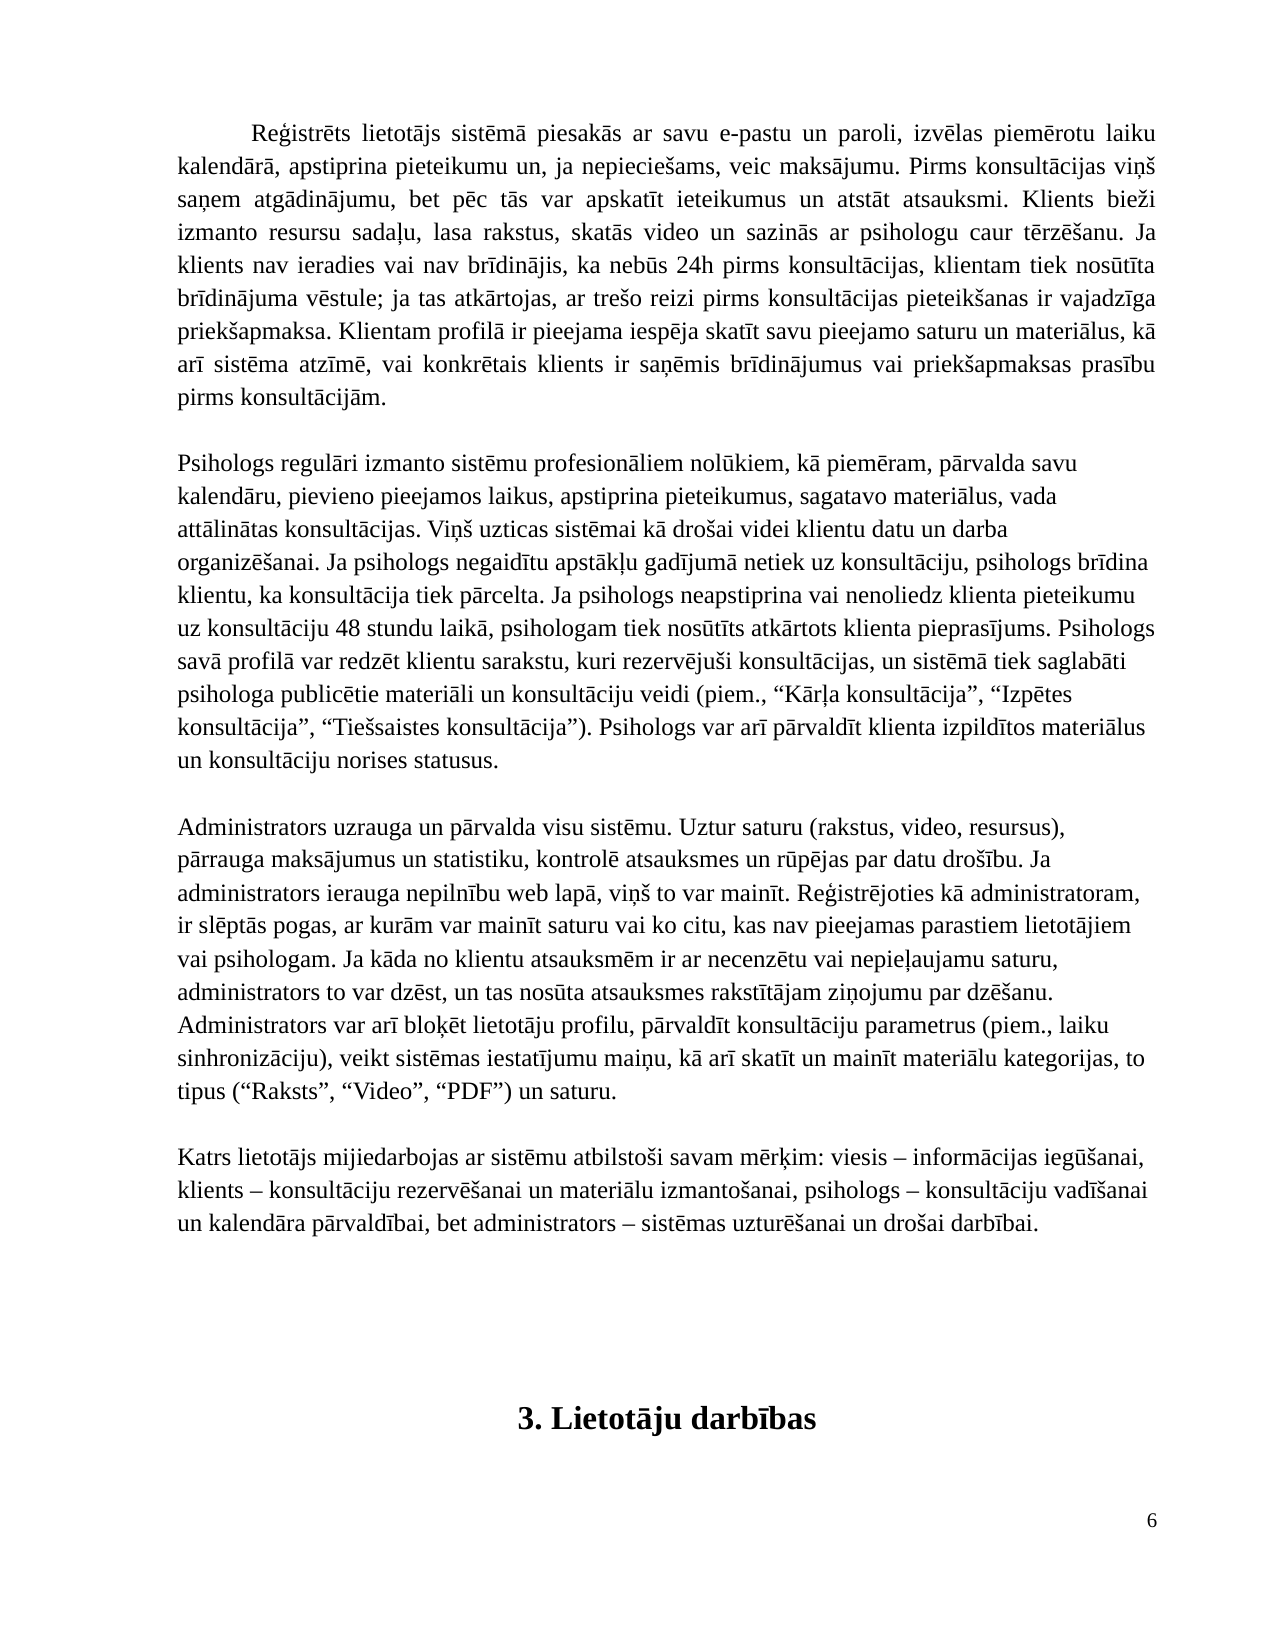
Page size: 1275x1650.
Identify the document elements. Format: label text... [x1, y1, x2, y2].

text 3. Lietotāju darbības [177, 1394, 1157, 1436]
text Katrs lietotājs mijiedarbojas ar sistēmu atbilstoši savam mērķim: viesis – informācijas iegūšanai, klients – konsultāciju rezervēšanai un materiālu izmantošanai, psihologs – konsultāciju vadīšanai un kalendāra pārvaldībai, bet administrators – sistēmas uzturēšanai un drošai darbībai. [177, 1123, 1157, 1237]
text Reģistrēts lietotājs sistēmā piesakās ar savu e-pastu un paroli, izvēlas piemērotu laiku kalendārā, apstiprina pieteikumu un, ja nepieciešams, veic maksājumu. Pirms konsultācijas viņš saņem atgādinājumu, bet pēc tās var apskatīt ieteikumus un atstāt atsauksmi. Klients bieži izmanto resursu sadaļu, lasa rakstus, skatās video un sazinās ar psihologu caur tērzēšanu. Ja klients nav ieradies vai nav brīdinājis, ka nebūs 24h pirms konsultācijas, klientam tiek nosūtīta brīdinājuma vēstule; ja tas atkārtojas, ar trešo reizi pirms konsultācijas pieteikšanas ir vajadzīga priekšapmaksa. Klientam profilā ir pieejama iespēja skatīt savu pieejamo saturu un materiālus, kā arī sistēma atzīmē, vai konkrētais klients ir saņēmis brīdinājumus vai priekšapmaksas prasību pirms konsultācijām. [177, 118, 1157, 411]
text Psihologs regulāri izmanto sistēmu profesionāliem nolūkiem, kā piemēram, pārvalda savu kalendāru, pievieno pieejamos laikus, apstiprina pieteikumus, sagatavo materiālus, vada attālinātas konsultācijas. Viņš uzticas sistēmai kā drošai videi klientu datu un darba organizēšanai. Ja psihologs negaidītu apstākļu gadījumā netiek uz konsultāciju, psihologs brīdina klientu, ka konsultācija tiek pārcelta. Ja psihologs neapstiprina vai nenoliedz klienta pieteikumu uz konsultāciju 48 stundu laikā, psihologam tiek nosūtīts atkārtots klienta pieprasījums. Psihologs savā profilā var redzēt klientu sarakstu, kuri rezervējuši konsultācijas, un sistēmā tiek saglabāti psihologa publicētie materiāli un konsultāciju veidi (piem., “Kārļa konsultācija”, “Izpētes konsultācija”, “Tiešsaistes konsultācija”). Psihologs var arī pārvaldīt klienta izpildītos materiālus un konsultāciju norises statusus. [177, 436, 1157, 774]
text Administrators uzrauga un pārvalda visu sistēmu. Uztur saturu (rakstus, video, resursus), pārrauga maksājumus un statistiku, kontrolē atsauksmes un rūpējas par datu drošību. Ja administrators ierauga nepilnību web lapā, viņš to var mainīt. Reģistrējoties kā administratoram, ir slēptās pogas, ar kurām var mainīt saturu vai ko citu, kas nav pieejamas parastiem lietotājiem vai psihologam. Ja kāda no klientu atsauksmēm ir ar necenzētu vai nepieļaujamu saturu, administrators to var dzēst, un tas nosūta atsauksmes rakstītājam ziņojumu par dzēšanu. Administrators var arī bloķēt lietotāju profilu, pārvaldīt konsultāciju parametrus (piem., laiku sinhronizāciju), veikt sistēmas iestatījumu maiņu, kā arī skatīt un mainīt materiālu kategorijas, to tipus (“Raksts”, “Video”, “PDF”) un saturu. [177, 793, 1157, 1104]
